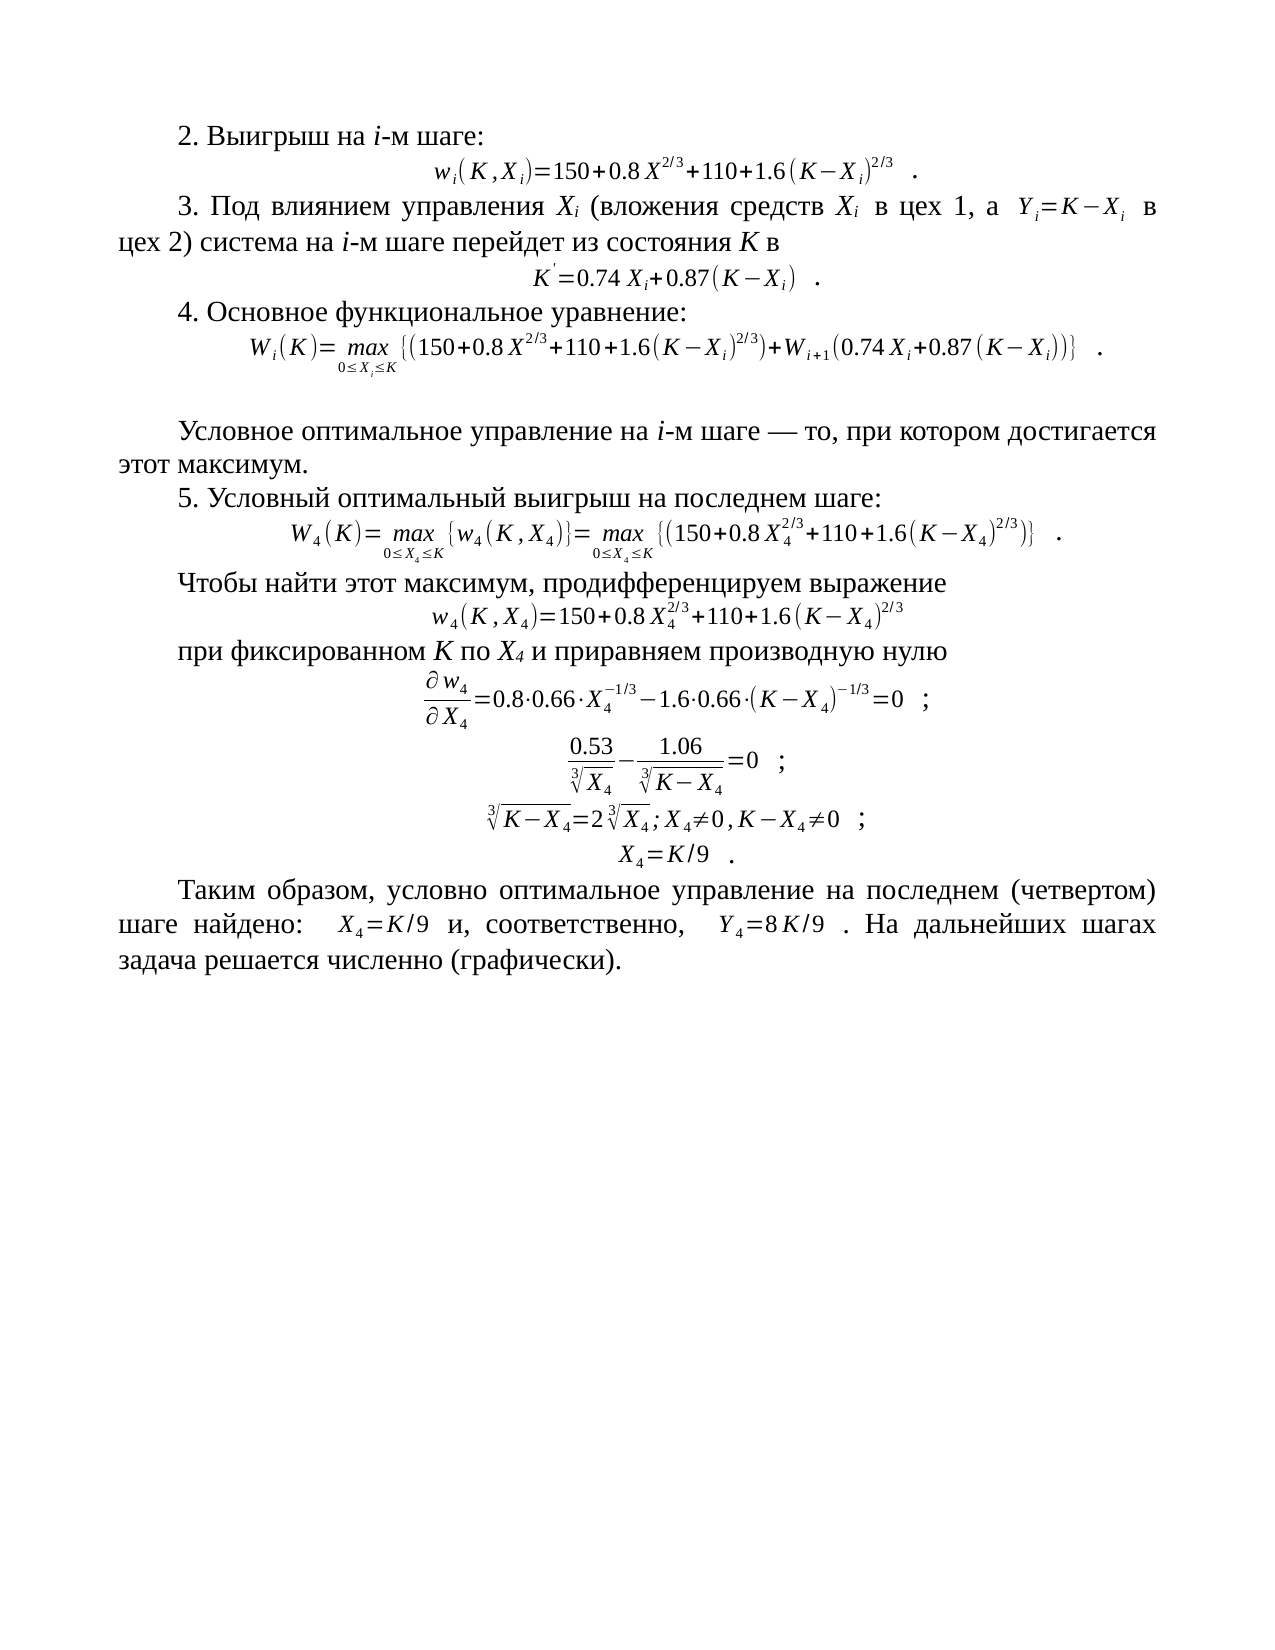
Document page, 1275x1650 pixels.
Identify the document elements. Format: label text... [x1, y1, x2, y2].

text . [118, 513, 1157, 565]
text 5. Условный оптимальный выигрыш на последнем шаге: [118, 480, 1157, 513]
text . [118, 152, 1157, 188]
text ; [118, 733, 1157, 799]
text . [118, 258, 1157, 294]
text ; [118, 799, 1157, 836]
text 2. Выигрыш на i-м шаге: [118, 118, 1157, 152]
text Чтобы найти этот максимум, продифференцируем выражение [118, 565, 1157, 598]
text . [118, 836, 1157, 872]
text 4. Основное функциональное уравнение: [118, 294, 1157, 328]
text 3. Под влиянием управления Xi (вложения средств Xi в цех 1, ав цех 2) система на i-м шаге перейдет из состояния K в [118, 188, 1157, 258]
text ; [118, 667, 1157, 733]
text Таким образом, условно оптимальное управление на последнем (четвертом) шаге найдено: и, соответственно, . На дальнейших шагах задача решается численно (графически). [118, 872, 1157, 976]
text при фиксированном K по X4 и приравняем производную нулю [118, 633, 1157, 667]
text Условное оптимальное управление на i-м шаге — то, при котором достигается этот максимум. [118, 413, 1157, 480]
text . [118, 328, 1157, 379]
